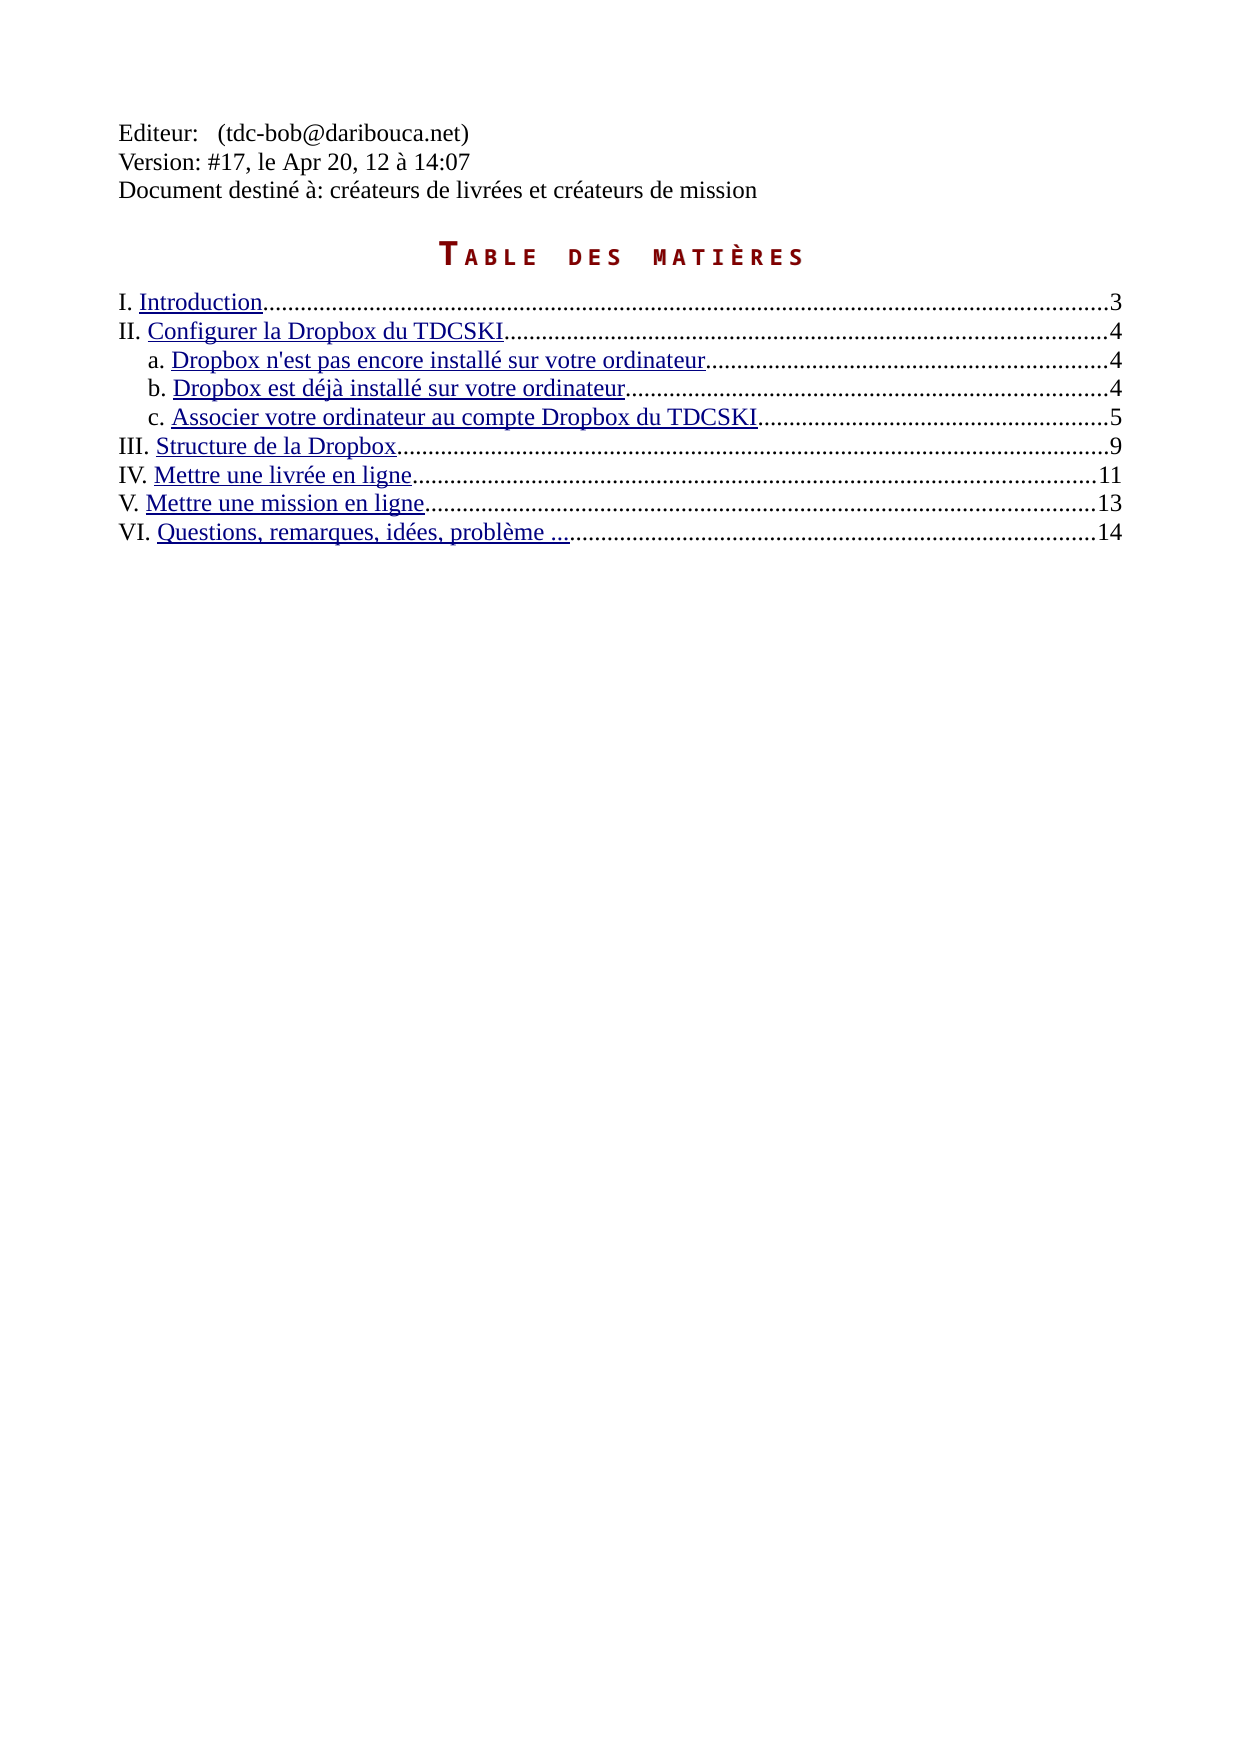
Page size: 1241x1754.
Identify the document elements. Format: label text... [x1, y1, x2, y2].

text a. Dropbox n'est pas encore installé sur votre ordinateur 4 [148, 345, 1122, 373]
text V. Mettre une mission en ligne 13 [118, 488, 1122, 517]
text III. Structure de la Dropbox 9 [118, 431, 1122, 460]
text Document destiné à: créateurs de livrées et créateurs de mission [118, 176, 1122, 204]
text I. Introduction 3 [118, 287, 1122, 316]
text c. Associer votre ordinateur au compte Dropbox du TDCSKI 5 [148, 402, 1122, 431]
text Editeur: Bob (tdc-bob@daribouca.net) [118, 118, 1122, 147]
text IV. Mettre une livrée en ligne 11 [118, 460, 1122, 488]
text Version: #17, le 20 avr. 12 à 14:07 [118, 147, 1122, 176]
text b. Dropbox est déjà installé sur votre ordinateur 4 [148, 373, 1122, 402]
subtitle Table des matières [118, 229, 1122, 275]
text II. Configurer la Dropbox du TDCSKI 4 [118, 316, 1122, 345]
text VI. Questions, remarques, idées, problème ... 14 [118, 517, 1122, 546]
